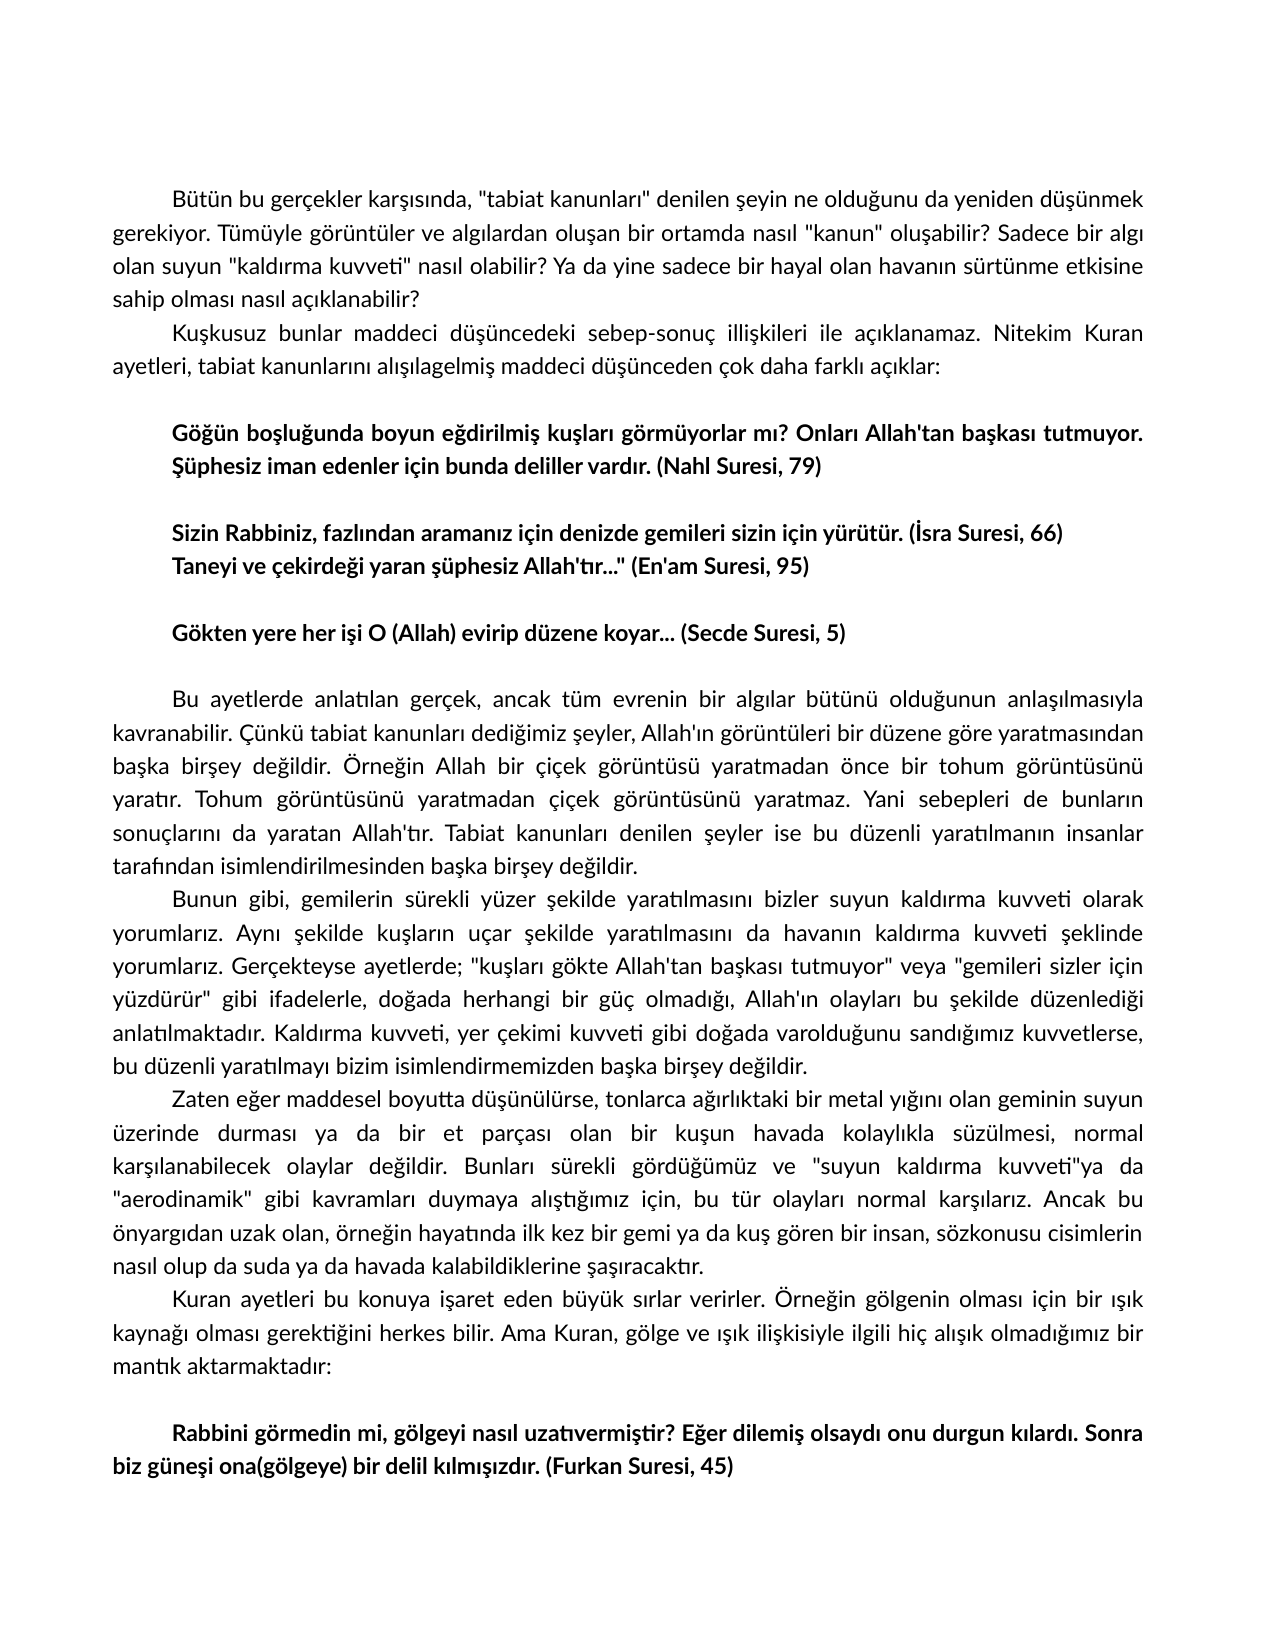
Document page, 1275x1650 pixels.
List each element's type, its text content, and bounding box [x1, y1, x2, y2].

text Bütün bu gerçekler karşısında, "tabiat kanunları" denilen şeyin ne olduğunu da yeniden düşünmek gerekiyor. Tümüyle görüntüler ve algılardan oluşan bir ortamda nasıl "kanun" oluşabilir? Sadece bir algı olan suyun "kaldırma kuvveti" nasıl olabilir? Ya da yine sadece bir hayal olan havanın sürtünme etkisine sahip olması nasıl açıklanabilir? [112, 181, 1145, 314]
text Göğün boşluğunda boyun eğdirilmiş kuşları görmüyorlar mı? Onları Allah'tan başkası tutmuyor. Şüphesiz iman edenler için bunda deliller vardır. (Nahl Suresi, 79) [172, 414, 1145, 481]
text Gökten yere her işi O (Allah) evirip düzene koyar... (Secde Suresi, 5) [112, 614, 1145, 648]
text Rabbini görmedin mi, gölgeyi nasıl uzatıvermiştir? Eğer dilemiş olsaydı onu durgun kılardı. Sonra biz güneşi ona(gölgeye) bir delil kılmışızdır. (Furkan Suresi, 45) [112, 1414, 1145, 1481]
text Kuşkusuz bunlar maddeci düşüncedeki sebep-sonuç illişkileri ile açıklanamaz. Nitekim Kuran ayetleri, tabiat kanunlarını alışılagelmiş maddeci düşünceden çok daha farklı açıklar: [112, 314, 1145, 381]
text Bu ayetlerde anlatılan gerçek, ancak tüm evrenin bir algılar bütünü olduğunun anlaşılmasıyla kavranabilir. Çünkü tabiat kanunları dediğimiz şeyler, Allah'ın görüntüleri bir düzene göre yaratmasından başka birşey değildir. Örneğin Allah bir çiçek görüntüsü yaratmadan önce bir tohum görüntüsünü yaratır. Tohum görüntüsünü yaratmadan çiçek görüntüsünü yaratmaz. Yani sebepleri de bunların sonuçlarını da yaratan Allah'tır. Tabiat kanunları denilen şeyler ise bu düzenli yaratılmanın insanlar tarafından isimlendirilmesinden başka birşey değildir. [112, 681, 1145, 881]
text Taneyi ve çekirdeği yaran şüphesiz Allah'tır..." (En'am Suresi, 95) [112, 548, 1145, 581]
text Kuran ayetleri bu konuya işaret eden büyük sırlar verirler. Örneğin gölgenin olması için bir ışık kaynağı olması gerektiğini herkes bilir. Ama Kuran, gölge ve ışık ilişkisiyle ilgili hiç alışık olmadığımız bir mantık aktarmaktadır: [112, 1281, 1145, 1381]
text Zaten eğer maddesel boyutta düşünülürse, tonlarca ağırlıktaki bir metal yığını olan geminin suyun üzerinde durması ya da bir et parçası olan bir kuşun havada kolaylıkla süzülmesi, normal karşılanabilecek olaylar değildir. Bunları sürekli gördüğümüz ve "suyun kaldırma kuvveti"ya da "aerodinamik" gibi kavramları duymaya alıştığımız için, bu tür olayları normal karşılarız. Ancak bu önyargıdan uzak olan, örneğin hayatında ilk kez bir gemi ya da kuş gören bir insan, sözkonusu cisimlerin nasıl olup da suda ya da havada kalabildiklerine şaşıracaktır. [112, 1081, 1145, 1281]
text Bunun gibi, gemilerin sürekli yüzer şekilde yaratılmasını bizler suyun kaldırma kuvveti olarak yorumlarız. Aynı şekilde kuşların uçar şekilde yaratılmasını da havanın kaldırma kuvveti şeklinde yorumlarız. Gerçekteyse ayetlerde; "kuşları gökte Allah'tan başkası tutmuyor" veya "gemileri sizler için yüzdürür" gibi ifadelerle, doğada herhangi bir güç olmadığı, Allah'ın olayları bu şekilde düzenlediği anlatılmaktadır. Kaldırma kuvveti, yer çekimi kuvveti gibi doğada varolduğunu sandığımız kuvvetlerse, bu düzenli yaratılmayı bizim isimlendirmemizden başka birşey değildir. [112, 881, 1145, 1081]
text Sizin Rabbiniz, fazlından aramanız için denizde gemileri sizin için yürütür. (İsra Suresi, 66) [112, 514, 1145, 548]
